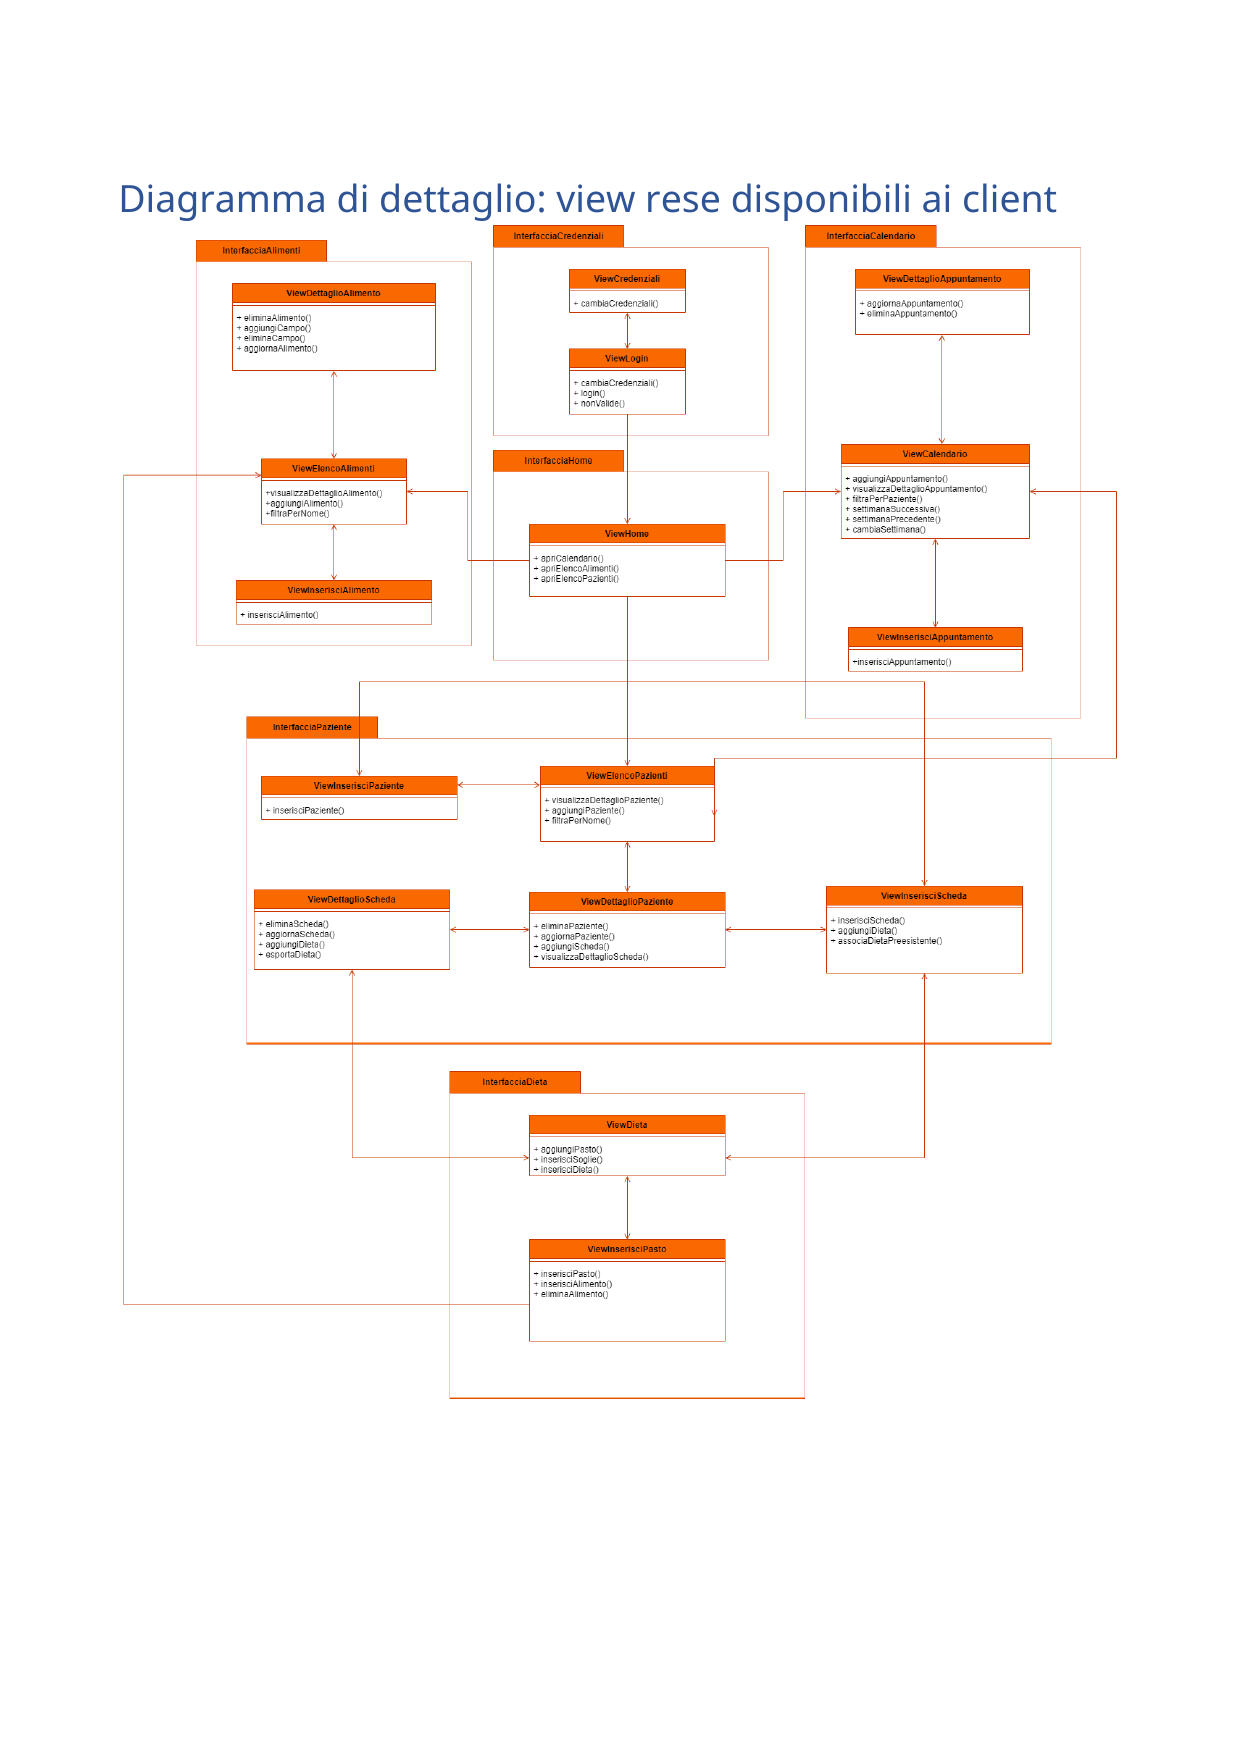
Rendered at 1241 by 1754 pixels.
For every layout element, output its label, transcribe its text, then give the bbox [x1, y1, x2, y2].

subtitle Diagramma di dettaglio: view rese disponibili ai client [118, 173, 1122, 224]
